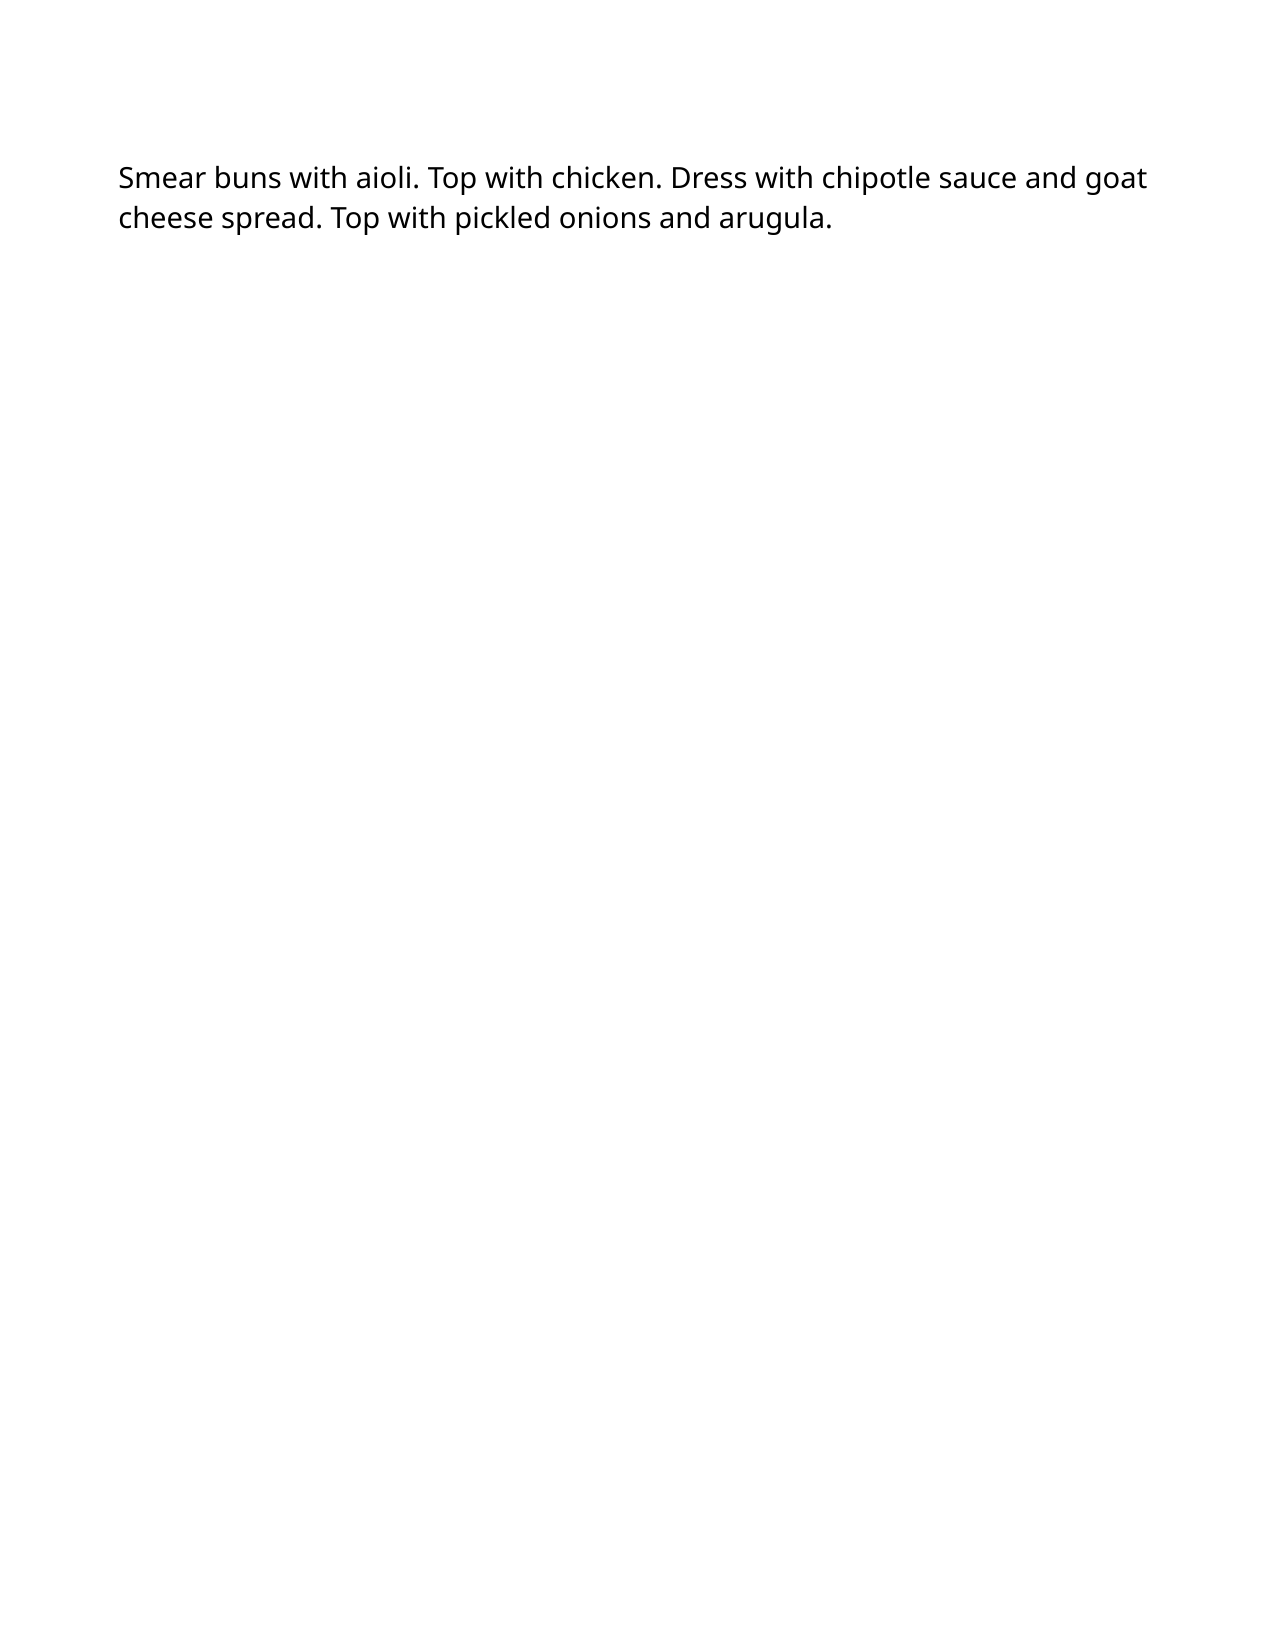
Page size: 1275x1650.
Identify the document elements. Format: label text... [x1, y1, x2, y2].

text Smear buns with aioli. Top with chicken. Dress with chipotle sauce and goat cheese spread. Top with pickled onions and arugula. [118, 158, 1157, 237]
